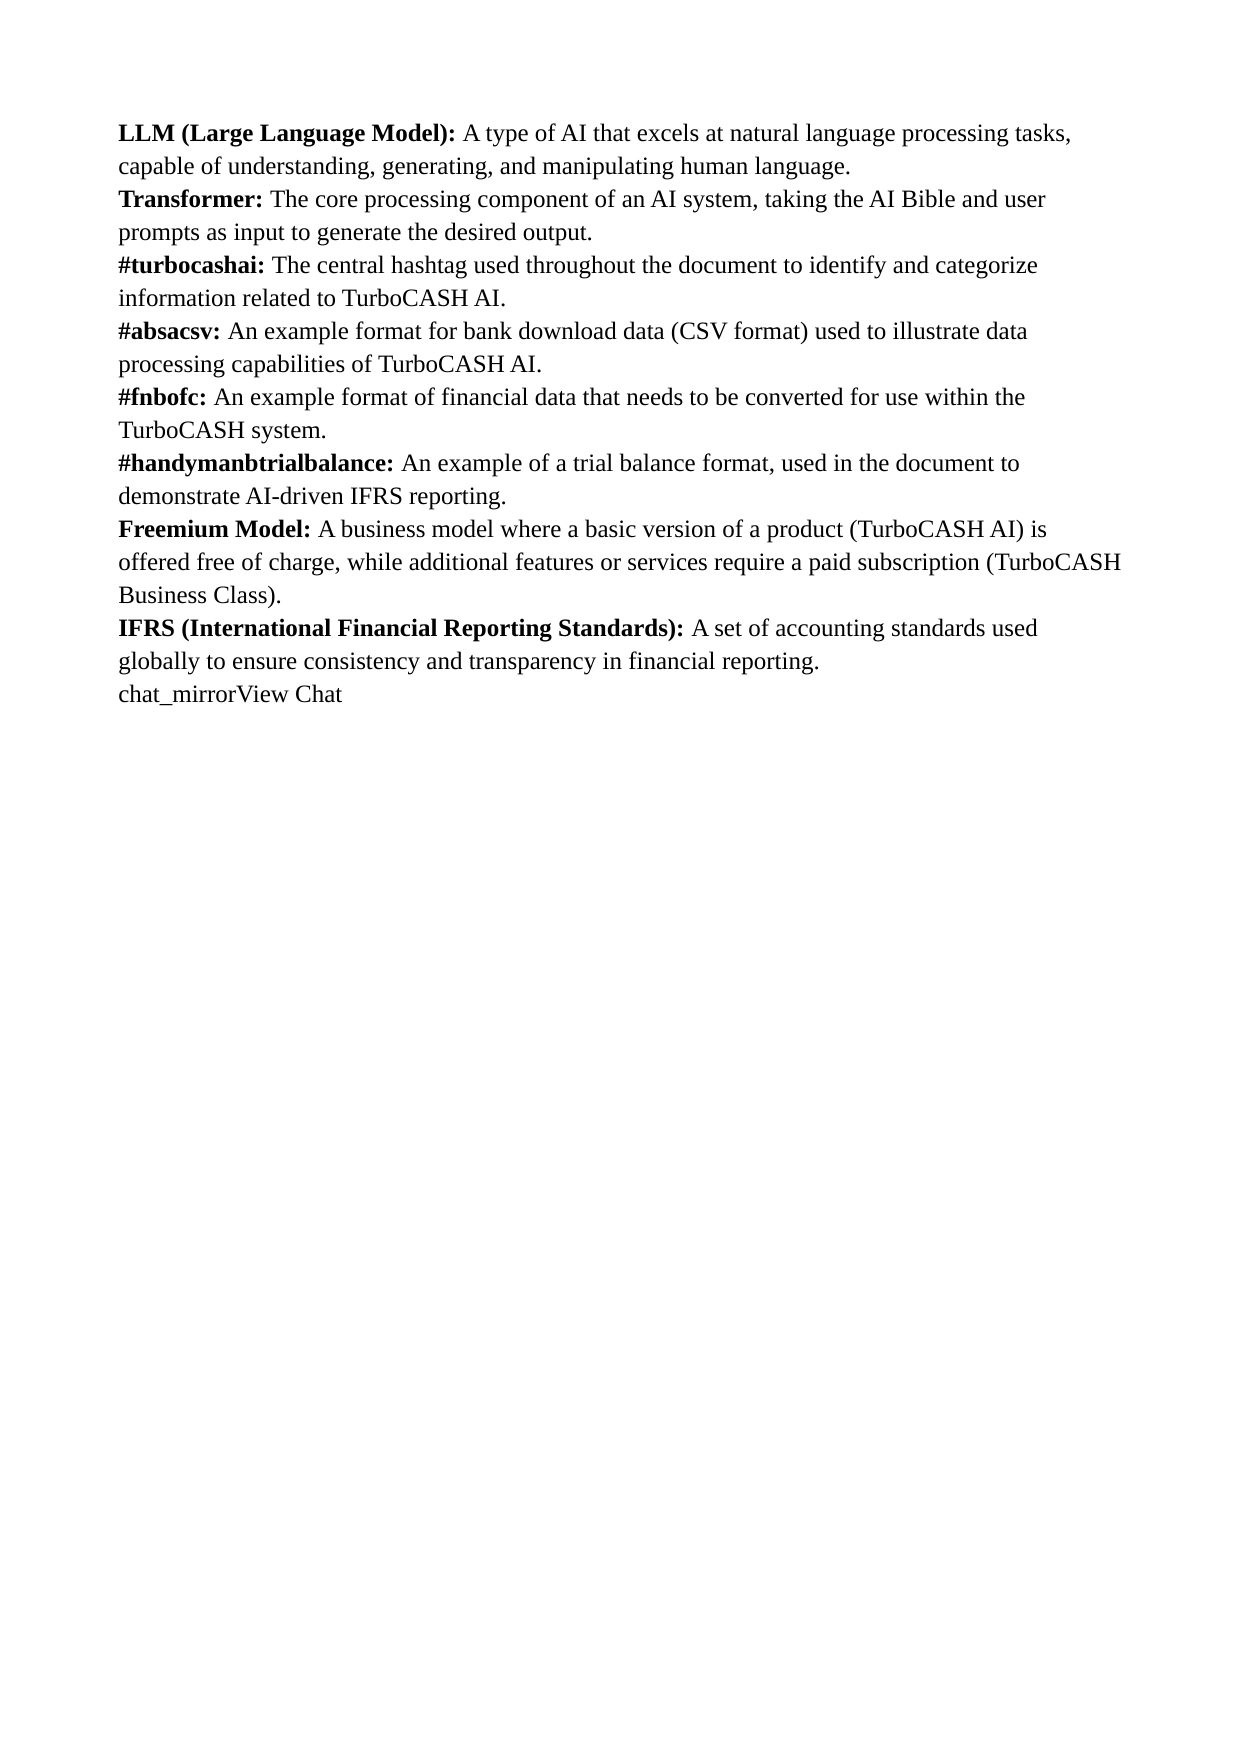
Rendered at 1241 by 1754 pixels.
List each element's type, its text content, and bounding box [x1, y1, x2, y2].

text #handymanbtrialbalance: An example of a trial balance format, used in the document to demonstrate AI-driven IFRS reporting. [118, 448, 1122, 510]
text Transformer: The core processing component of an AI system, taking the AI Bible and user prompts as input to generate the desired output. [118, 184, 1122, 246]
text chat_mirrorView Chat [118, 679, 1122, 708]
text #fnbofc: An example format of financial data that needs to be converted for use within the TurboCASH system. [118, 382, 1122, 444]
text Freemium Model: A business model where a basic version of a product (TurboCASH AI) is offered free of charge, while additional features or services require a paid subscription (TurboCASH Business Class). [118, 514, 1122, 609]
text IFRS (International Financial Reporting Standards): A set of accounting standards used globally to ensure consistency and transparency in financial reporting. [118, 613, 1122, 675]
text #absacsv: An example format for bank download data (CSV format) used to illustrate data processing capabilities of TurboCASH AI. [118, 316, 1122, 378]
text LLM (Large Language Model): A type of AI that excels at natural language processing tasks, capable of understanding, generating, and manipulating human language. [118, 118, 1122, 180]
text #turbocashai: The central hashtag used throughout the document to identify and categorize information related to TurboCASH AI. [118, 250, 1122, 312]
